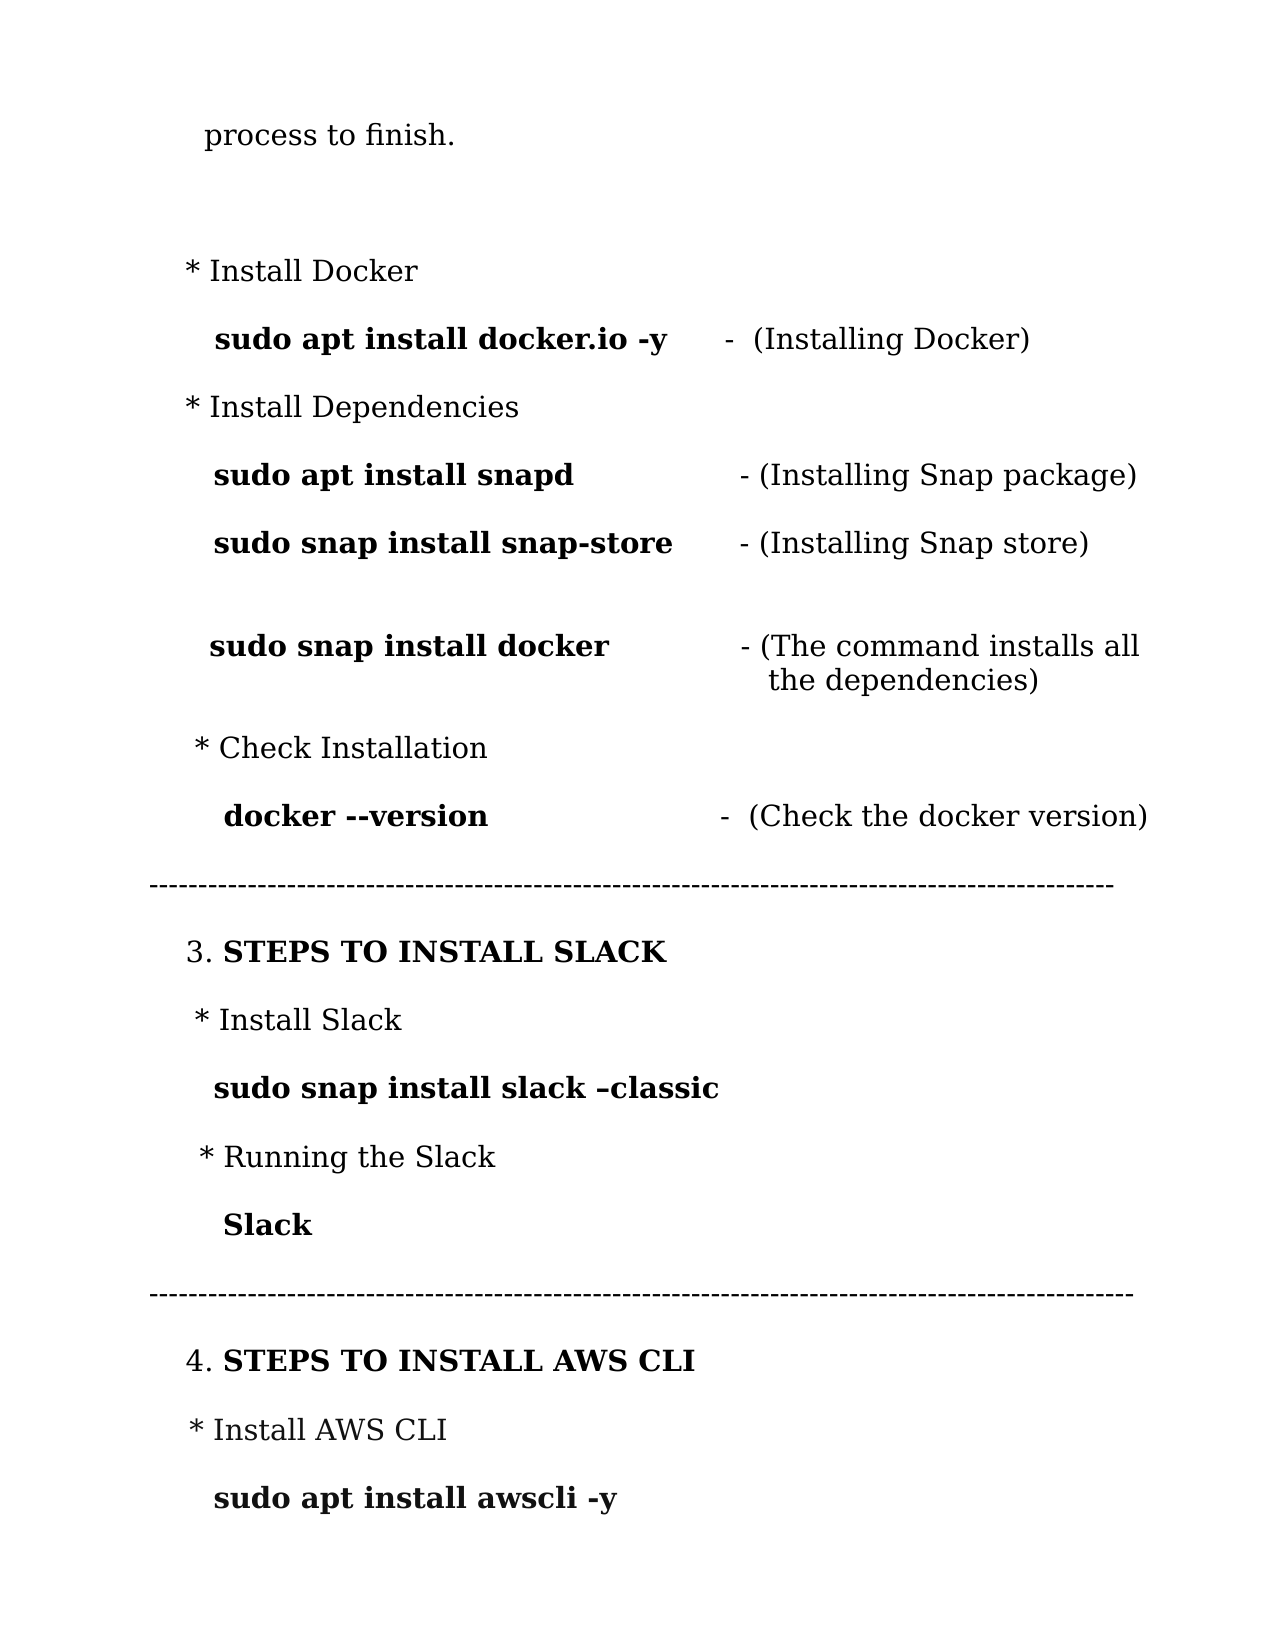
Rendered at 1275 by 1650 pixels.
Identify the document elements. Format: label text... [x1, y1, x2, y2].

text * Install Slack [148, 1003, 1158, 1037]
text 3. STEPS TO INSTALL SLACK [148, 935, 1158, 969]
text sudo apt install docker.io -y - (Installing Docker) [148, 322, 1158, 356]
text process to finish. [148, 118, 1158, 152]
text * Check Installation [148, 731, 1158, 765]
text * Install Docker [148, 254, 1158, 288]
text * Install Dependencies [148, 390, 1158, 424]
text * Running the Slack [148, 1140, 1158, 1174]
text Slack [148, 1208, 1158, 1242]
text sudo apt install snapd - (Installing Snap package) [148, 458, 1158, 492]
text -------------------------------------------------------------------------------------------------- [148, 867, 1158, 901]
text the dependencies) [148, 663, 1158, 697]
text * Install AWS CLI [148, 1413, 1158, 1447]
text docker --version - (Check the docker version) [148, 799, 1158, 833]
text sudo apt install awscli -y [148, 1481, 1158, 1515]
text sudo snap install slack –classic [148, 1071, 1158, 1106]
text ---------------------------------------------------------------------------------------------------- [148, 1276, 1158, 1310]
text sudo snap install docker - (The command installs all [148, 629, 1158, 663]
text 4. STEPS TO INSTALL AWS CLI [148, 1344, 1158, 1379]
text sudo snap install snap-store - (Installing Snap store) [148, 526, 1158, 629]
